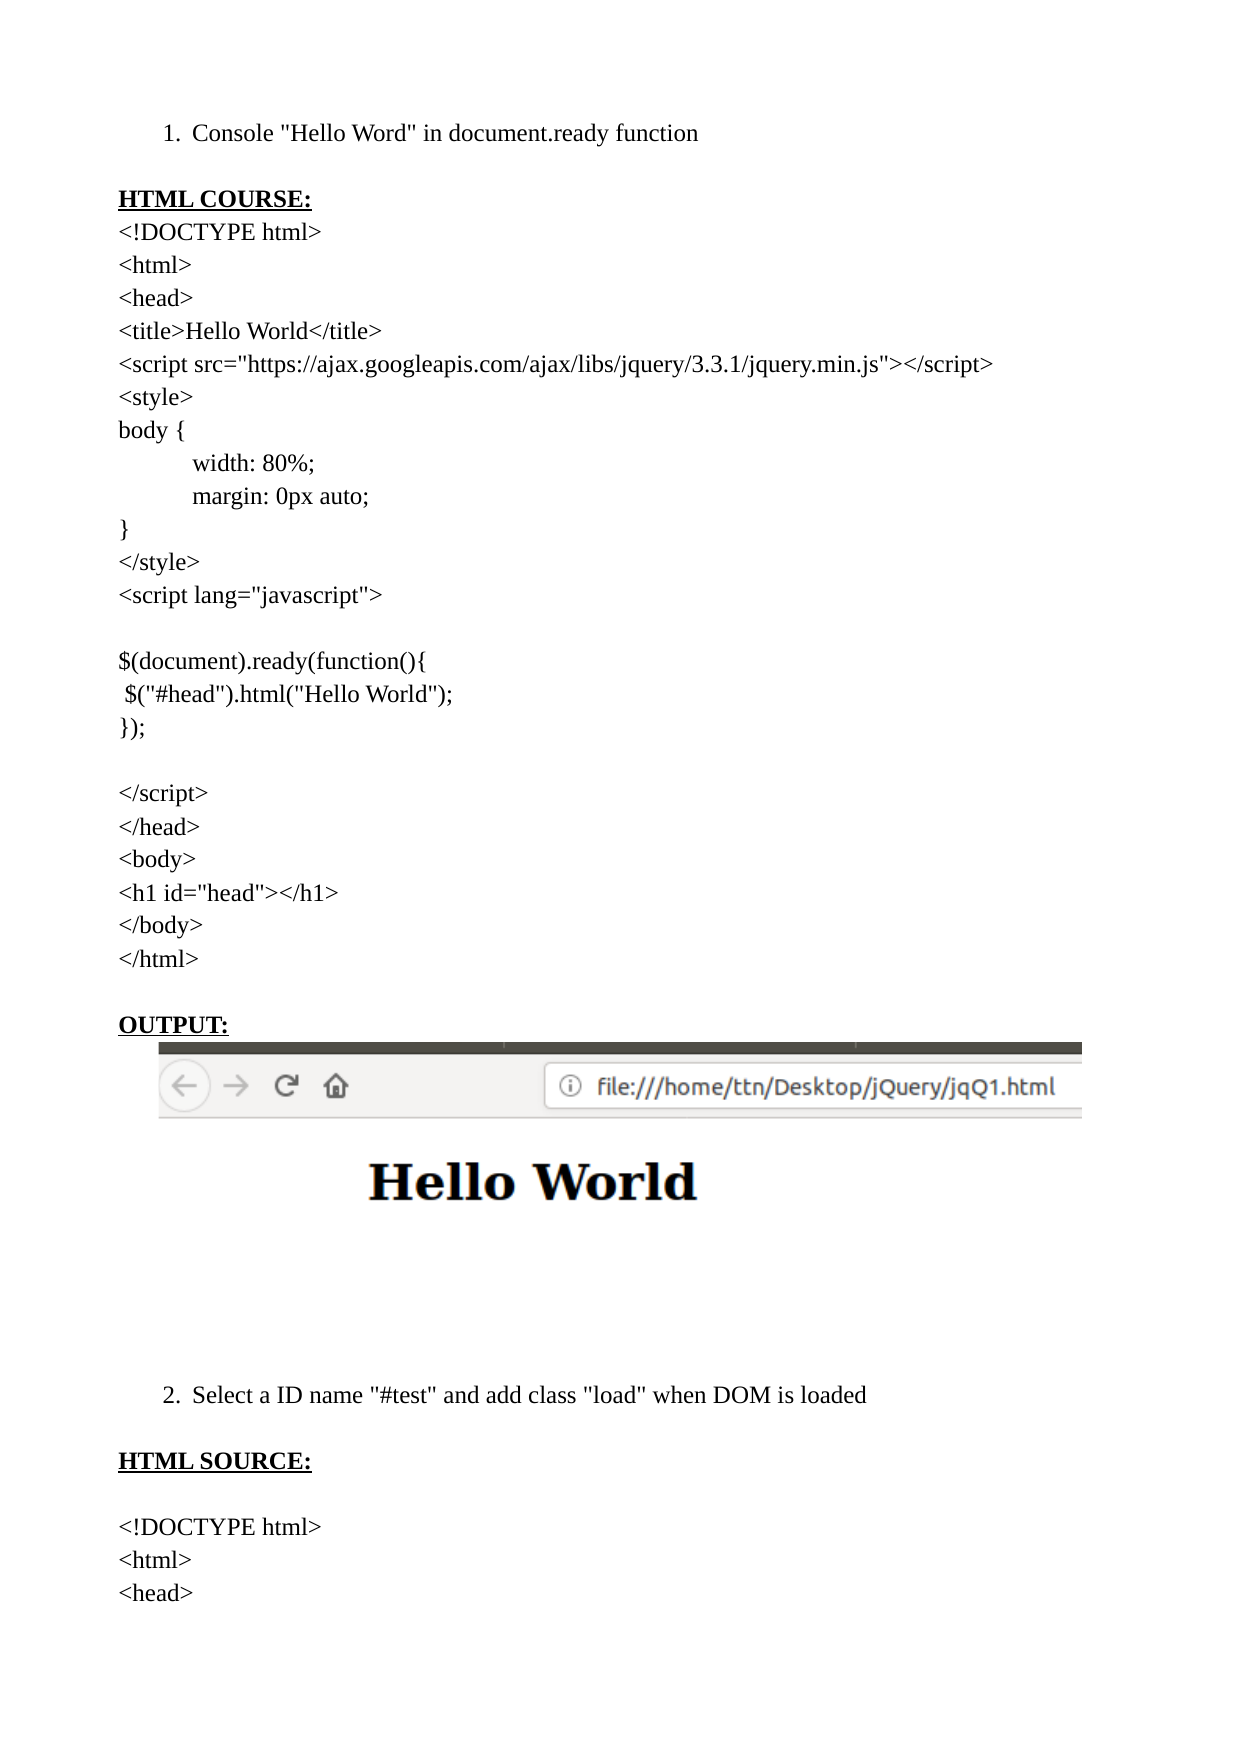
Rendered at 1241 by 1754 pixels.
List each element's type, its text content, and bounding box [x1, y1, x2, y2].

text </script> [118, 778, 1122, 807]
text </head> [118, 812, 1122, 840]
text <html> [118, 1546, 1122, 1574]
text </style> [118, 547, 1122, 576]
text OUTPUT: [118, 1010, 1122, 1038]
text </html> [118, 944, 1122, 972]
text <body> [118, 844, 1122, 873]
text } [118, 514, 1122, 543]
text <script lang="javascript"> [118, 580, 1122, 609]
text <script src="https://ajax.googleapis.com/ajax/libs/jquery/3.3.1/jquery.min.js"></script> [118, 349, 1122, 378]
text }); [118, 712, 1122, 741]
text $(document).ready(function(){ [118, 646, 1122, 675]
text $("#head").html("Hello World"); [118, 679, 1122, 708]
text HTML SOURCE: [118, 1446, 1122, 1475]
text <head> [118, 283, 1122, 312]
picture [158, 1042, 1082, 1277]
text <style> [118, 382, 1122, 411]
text HTML COURSE: [118, 184, 1122, 213]
text </body> [118, 911, 1122, 939]
text body { [118, 415, 1122, 444]
text <html> [118, 250, 1122, 279]
text margin: 0px auto; [118, 481, 1122, 510]
text <!DOCTYPE html> [118, 217, 1122, 246]
text <!DOCTYPE html> [118, 1512, 1122, 1541]
text <title>Hello World</title> [118, 316, 1122, 345]
text width: 80%; [118, 448, 1122, 477]
list Select a ID name "#test" and add class "load" when DOM is loaded [162, 1380, 1122, 1409]
text <h1 id="head"></h1> [118, 878, 1122, 906]
list Console "Hello Word" in document.ready function [162, 118, 1122, 147]
text <head> [118, 1578, 1122, 1607]
